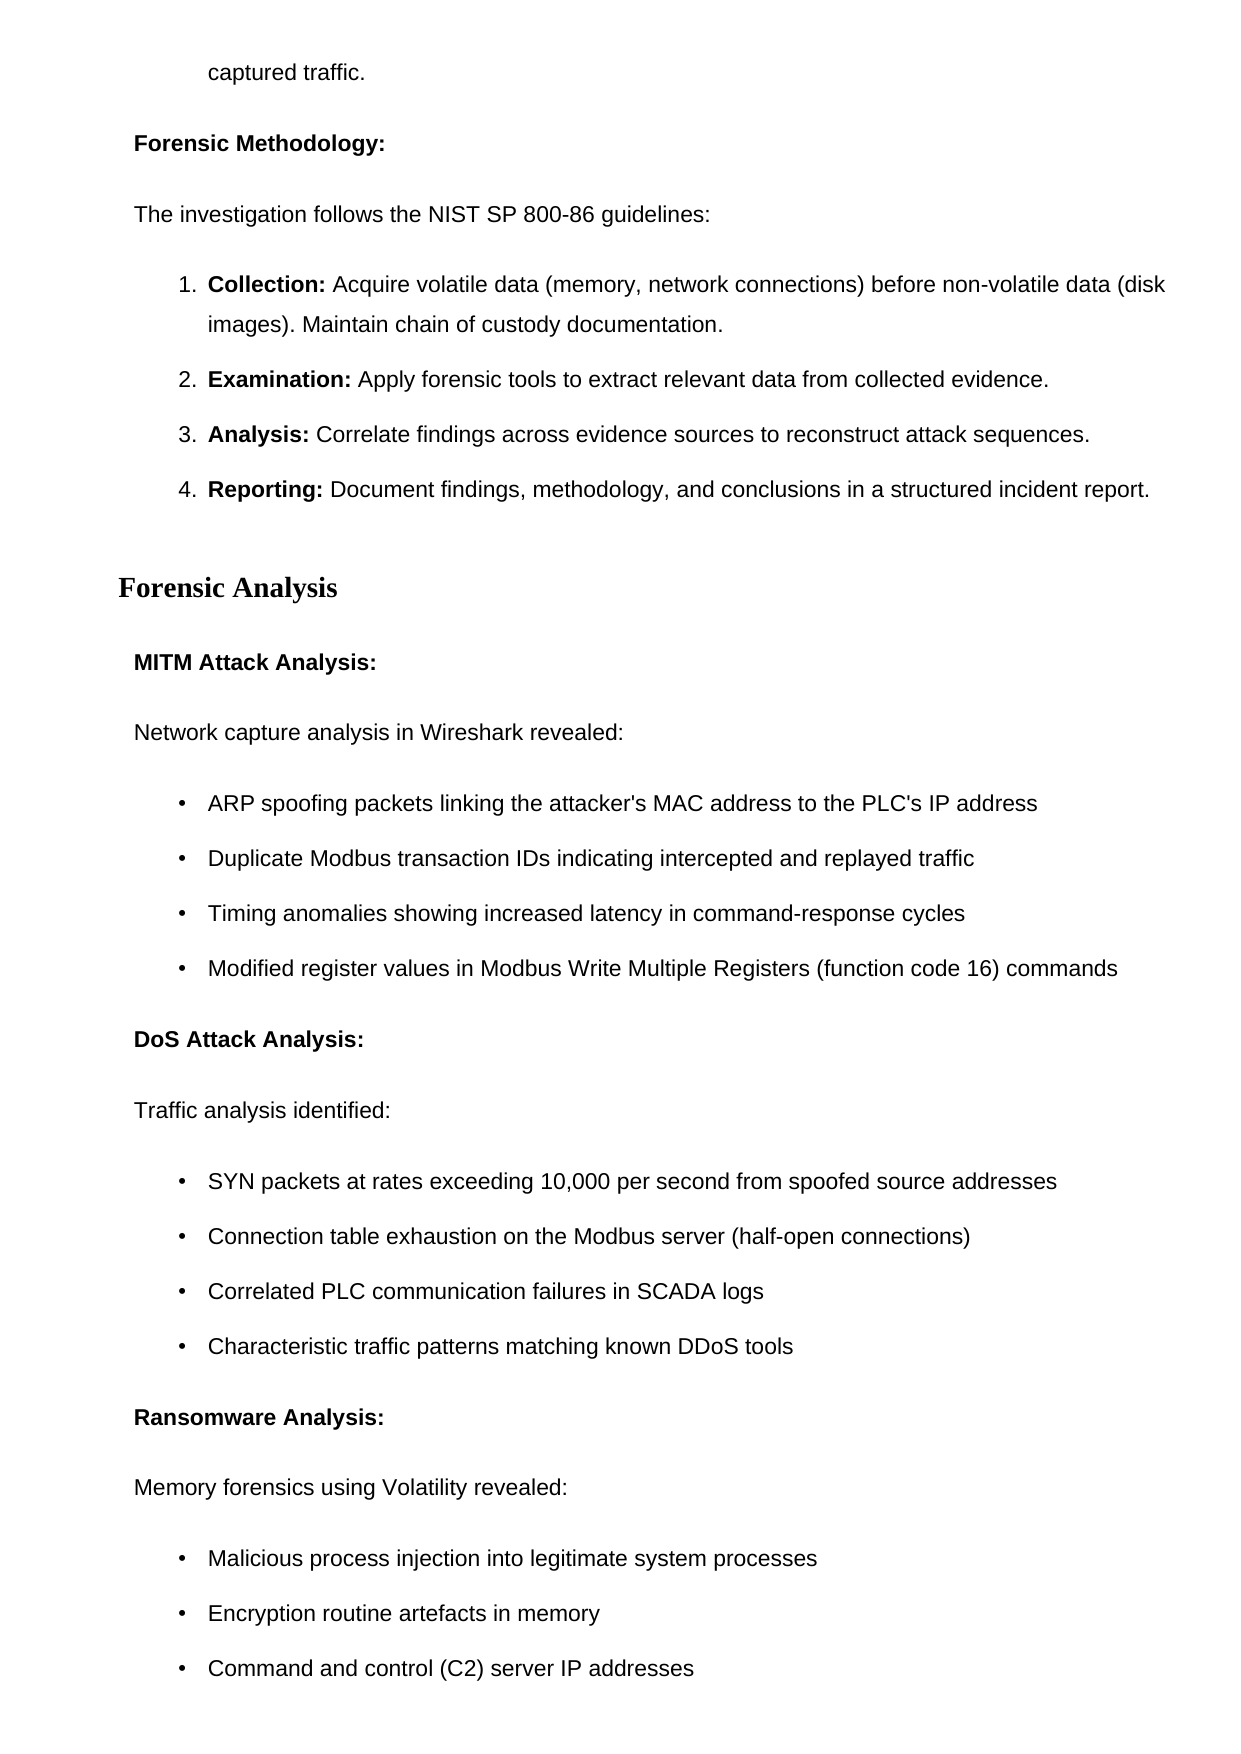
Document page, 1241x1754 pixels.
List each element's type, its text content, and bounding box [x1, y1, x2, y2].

list captured traffic. [178, 59, 1166, 85]
text DoS Attack Analysis: [134, 1026, 1166, 1052]
text Forensic Methodology: [134, 130, 1166, 156]
list ARP spoofing packets linking the attacker's MAC address to the PLC's IP address [178, 790, 1166, 816]
list Analysis: Correlate findings across evidence sources to reconstruct attack sequences. [178, 421, 1166, 447]
subtitle Forensic Analysis [118, 570, 1181, 604]
list Malicious process injection into legitimate system processes [178, 1545, 1166, 1571]
text Traffic analysis identified: [134, 1097, 1166, 1123]
text Ransomware Analysis: [134, 1404, 1166, 1430]
list Connection table exhaustion on the Modbus server (half-open connections) [178, 1223, 1166, 1249]
list Correlated PLC communication failures in SCADA logs [178, 1278, 1166, 1304]
list Encryption routine artefacts in memory [178, 1600, 1166, 1627]
list Characteristic traffic patterns matching known DDoS tools [178, 1333, 1166, 1359]
list Duplicate Modbus transaction IDs indicating intercepted and replayed traffic [178, 845, 1166, 872]
list Timing anomalies showing increased latency in command-response cycles [178, 900, 1166, 927]
list SYN packets at rates exceeding 10,000 per second from spoofed source addresses [178, 1168, 1166, 1194]
text The investigation follows the NIST SP 800-86 guidelines: [134, 201, 1166, 227]
text Network capture analysis in Wireshark revealed: [134, 719, 1166, 746]
text Memory forensics using Volatility revealed: [134, 1474, 1166, 1501]
list Modified register values in Modbus Write Multiple Registers (function code 16) commands [178, 955, 1166, 982]
list Reporting: Document findings, methodology, and conclusions in a structured incident report. [178, 476, 1166, 502]
list Command and control (C2) server IP addresses [178, 1655, 1166, 1682]
list Examination: Apply forensic tools to extract relevant data from collected evidence. [178, 366, 1166, 392]
list Collection: Acquire volatile data (memory, network connections) before non-volatile data (disk images). Maintain chain of custody documentation. [178, 271, 1166, 337]
text MITM Attack Analysis: [134, 649, 1166, 675]
